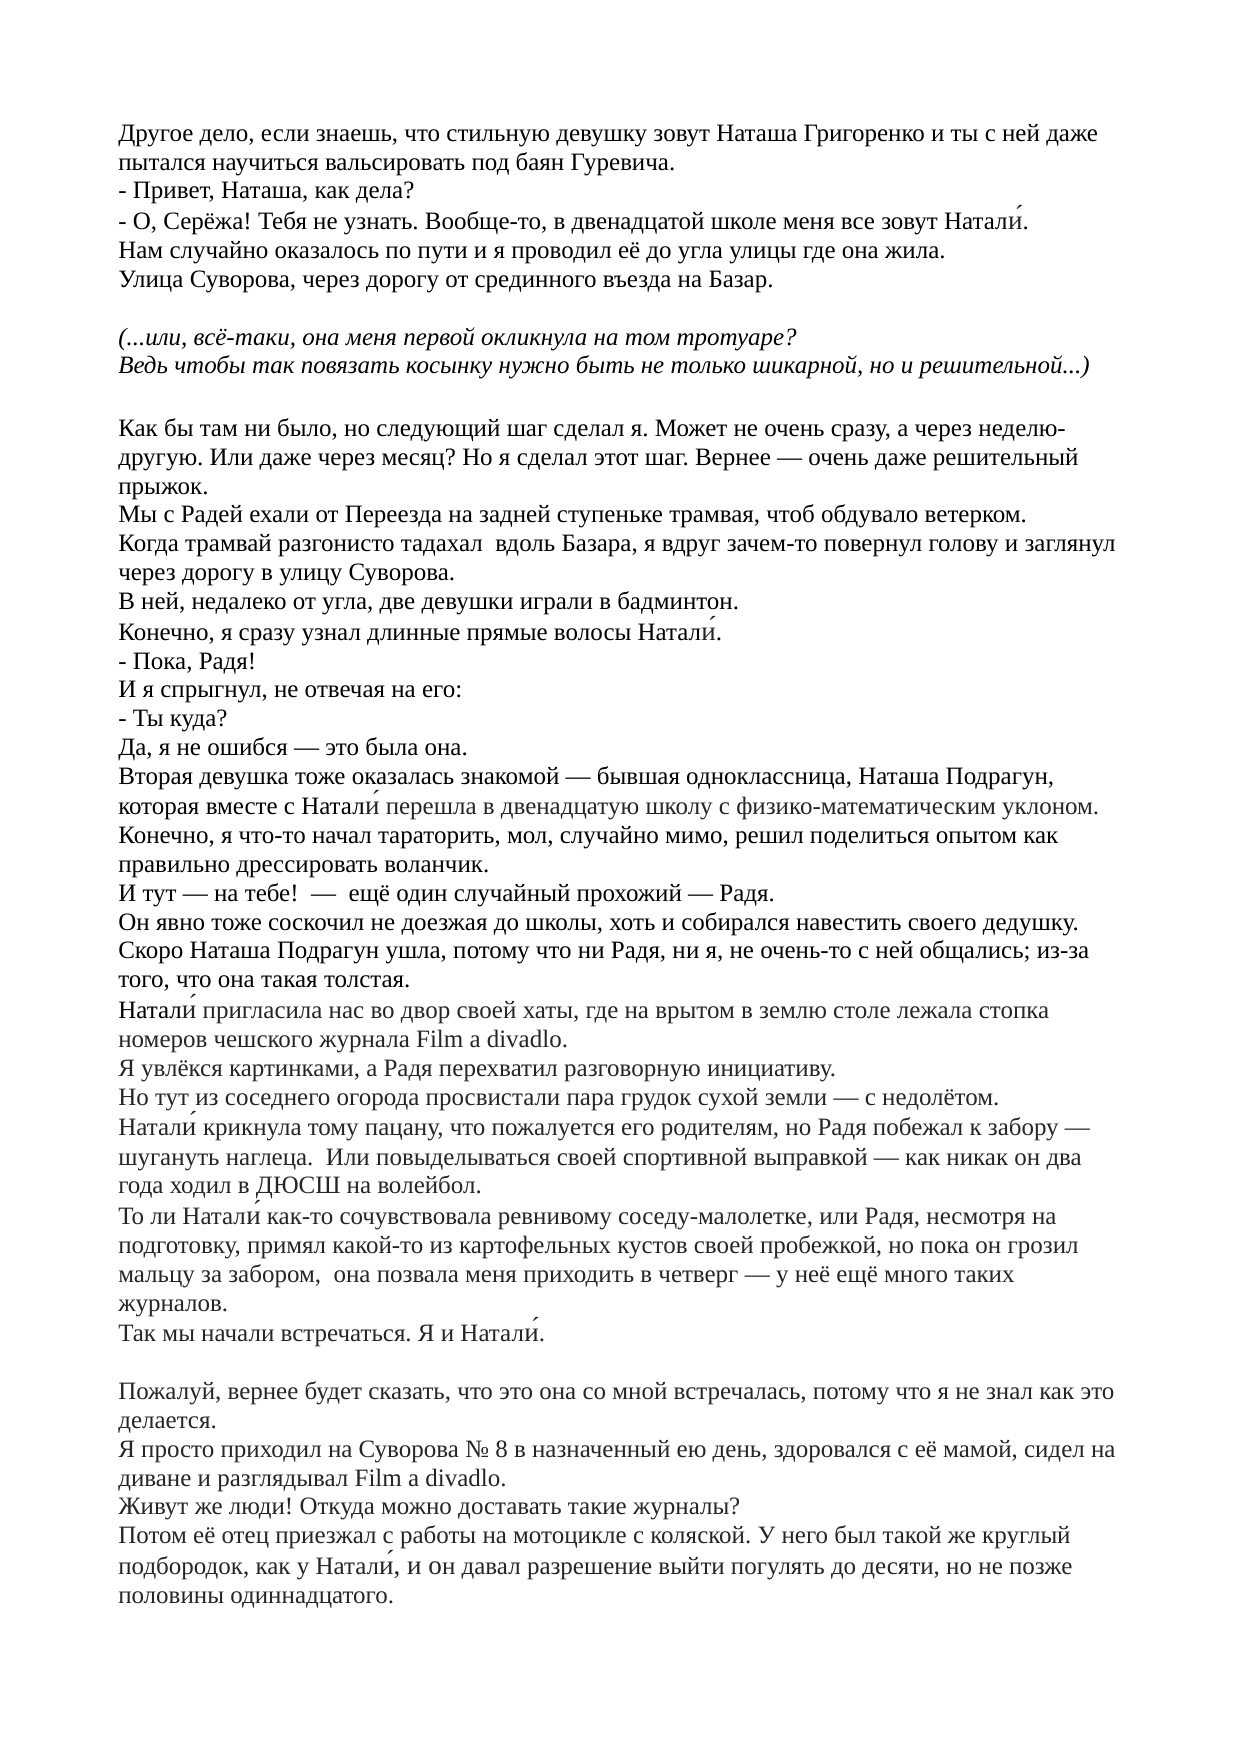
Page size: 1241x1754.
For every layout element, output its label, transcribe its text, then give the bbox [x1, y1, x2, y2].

text Конечно, я что-то начал тараторить, мол, случайно мимо, решил поделиться опытом как правильно дрессировать воланчик. [118, 821, 1122, 878]
text Когда трамвай разгонисто тадахал вдоль Базара, я вдруг зачем-то повернул голову и заглянул через дорогу в улицу Суворова. [118, 528, 1122, 586]
text Живут же люди! Откуда можно доставать такие журналы? [118, 1491, 1122, 1520]
text Мы с Радей ехали от Переезда на задней ступеньке трамвая, чтоб обдувало ветерком. [118, 499, 1122, 528]
text Другое дело, если знаешь, что стильную девушку зовут Наташа Григоренко и ты с ней даже пытался научиться вальсировать под баян Гуревича. [118, 118, 1122, 176]
text Улица Суворова, через дорогу от срединного въезда на Базар. [118, 264, 1122, 293]
text И тут — на тебе! — ещё один случайный прохожий — Радя. [118, 878, 1122, 907]
text Но тут из соседнего огорода просвистали пара грудок сухой земли — с недолётом. [118, 1082, 1122, 1111]
text Как бы там ни было, но следующий шаг сделал я. Может не очень сразу, а через неделю-другую. Или даже через месяц? Но я сделал этот шаг. Вернее — очень даже решительный прыжок. [118, 413, 1122, 499]
text (...или, всё-таки, она меня первой окликнула на том тротуаре? [118, 322, 1122, 351]
text Я увлёкся картинками, а Радя перехватил разговорную инициативу. [118, 1053, 1122, 1082]
text То ли Натали́ как-то сочувствовала ревнивому соседу-малолетке, или Радя, несмотря на подготовку, примял какой-то из картофельных кустов своей пробежкой, но пока он грозил мальцу за забором, она позвала меня приходить в четверг — у неё ещё много таких журналов. [118, 1199, 1122, 1317]
text В ней, недалеко от угла, две девушки играли в бадминтон. [118, 586, 1122, 614]
text Конечно, я сразу узнал длинные прямые волосы Натали́. [118, 614, 1122, 646]
text Да, я не ошибся — это была она. [118, 732, 1122, 761]
text Ведь чтобы так повязать косынку нужно быть не только шикарной, но и решительной...) [118, 351, 1122, 379]
text Так мы начали встречаться. Я и Натали́. [118, 1317, 1122, 1348]
text Натали́ пригласила нас во двор своей хаты, где на врытом в землю столе лежала стопка номеров чешского журнала Film a divadlo. [118, 993, 1122, 1053]
text - Привет, Наташа, как дела? [118, 176, 1122, 204]
text Вторая девушка тоже оказалась знакомой — бывшая одноклассница, Наташа Подрагун, которая вместе с Натали́ перешла в двенадцатую школу с физико-математическим уклоном. [118, 761, 1122, 821]
text Потом её отец приезжал с работы на мотоцикле с коляской. У него был такой же круглый подбородок, как у Натали́, и он давал разрешение выйти погулять до десяти, но не позже половины одиннадцатого. [118, 1520, 1122, 1609]
text Скоро Наташа Подрагун ушла, потому что ни Радя, ни я, не очень-то с ней общались; из-за того, что она такая толстая. [118, 936, 1122, 993]
text Натали́ крикнула тому пацану, что пожалуется его родителям, но Радя побежал к забору — шугануть наглеца. Или повыделываться своей спортивной выправкой — как никак он два года ходил в ДЮСШ на волейбол. [118, 1111, 1122, 1199]
text И я спрыгнул, не отвечая на его: [118, 674, 1122, 703]
text Пожалуй, вернее будет сказать, что это она со мной встречалась, потому что я не знал как это делается. [118, 1376, 1122, 1434]
text Он явно тоже соскочил не доезжая до школы, хоть и собирался навестить своего дедушку. [118, 907, 1122, 936]
text - О, Серёжа! Тебя не узнать. Вообще-то, в двенадцатой школе меня все зовут Натали́. [118, 204, 1122, 236]
text Я просто приходил на Суворова № 8 в назначенный ею день, здоровался с её мамой, сидел на диване и разглядывал Film a divadlo. [118, 1434, 1122, 1491]
text Нам случайно оказалось по пути и я проводил её до угла улицы где она жила. [118, 236, 1122, 264]
text - Ты куда? [118, 703, 1122, 732]
text - Пока, Радя! [118, 646, 1122, 674]
